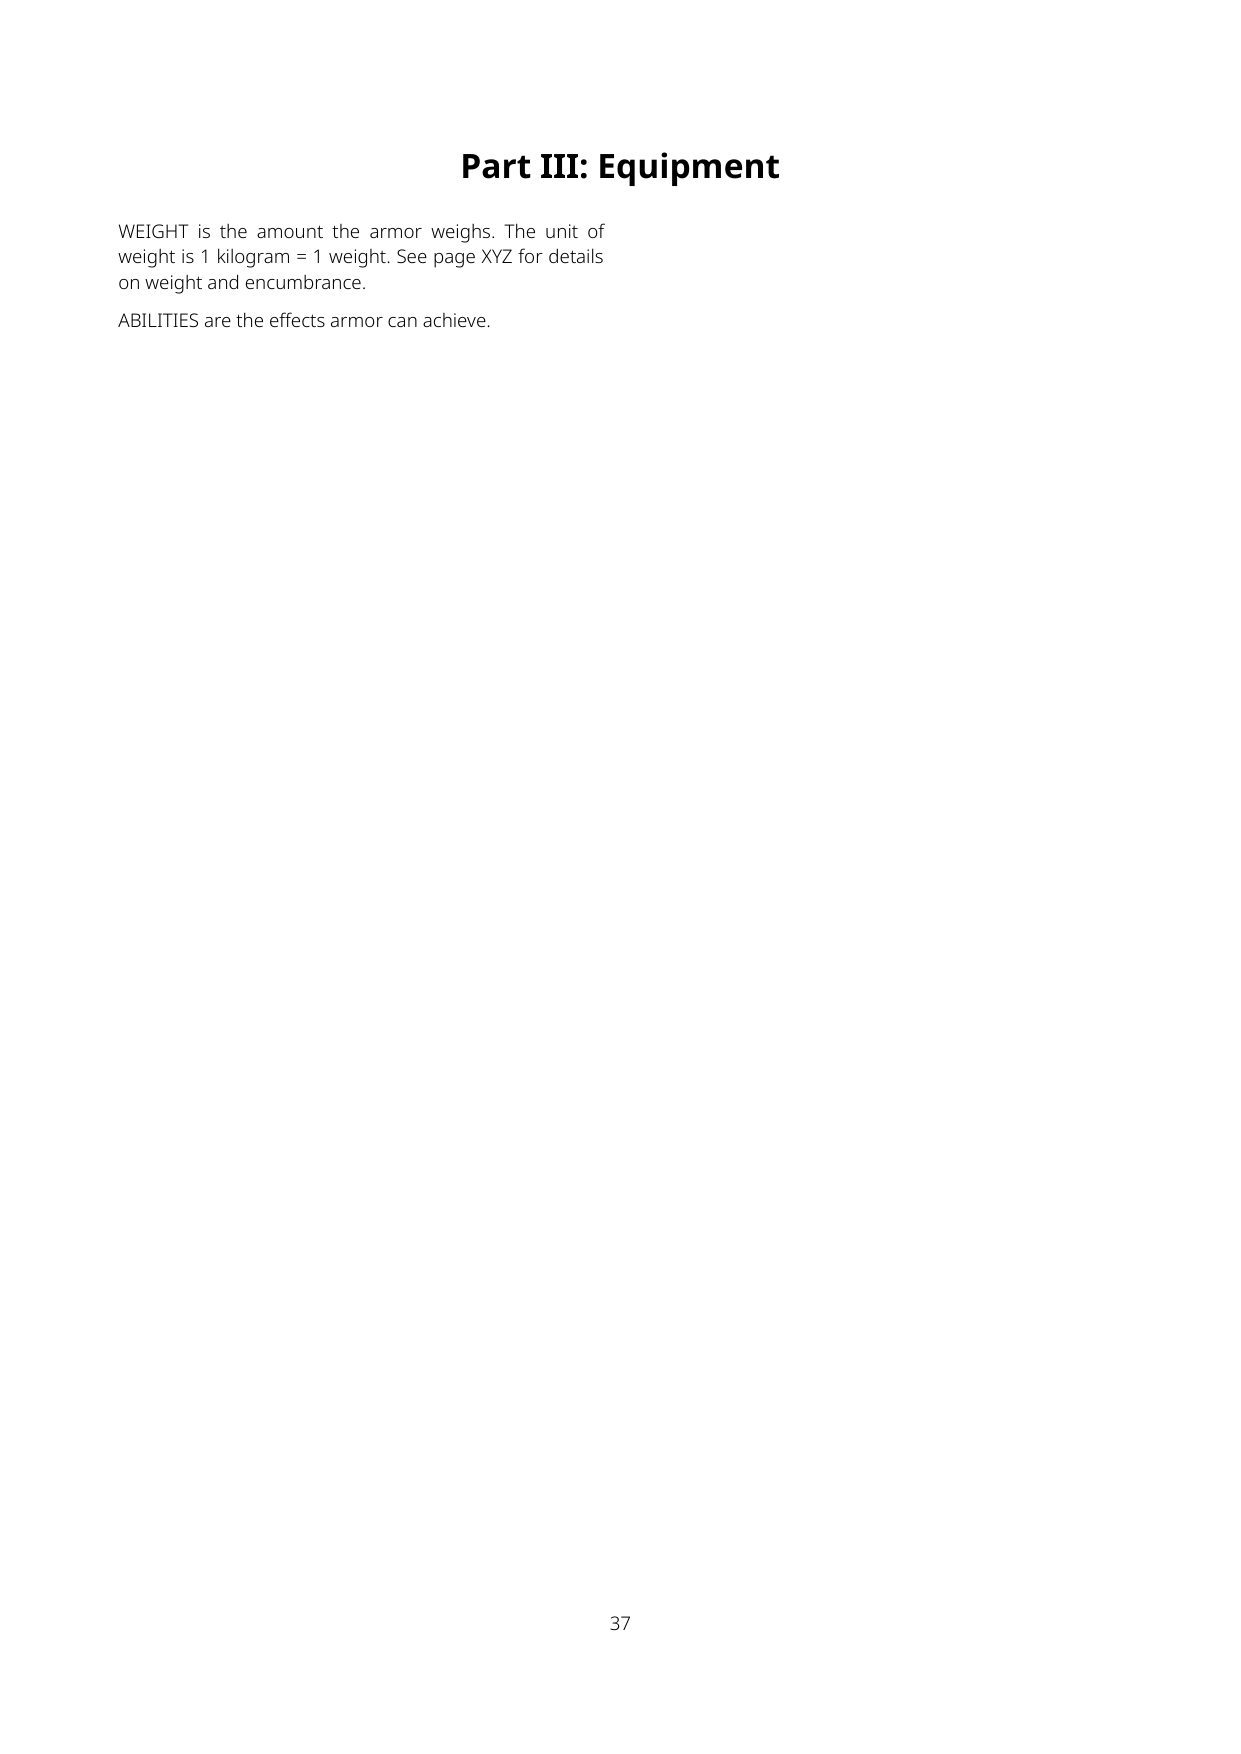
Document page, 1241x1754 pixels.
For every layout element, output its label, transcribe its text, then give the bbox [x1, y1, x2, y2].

text WEIGHT is the amount the armor weighs. The unit of weight is 1 kilogram = 1 weight. See page XYZ for details on weight and encumbrance. [118, 218, 605, 295]
text ABILITIES are the effects armor can achieve. [118, 307, 605, 333]
